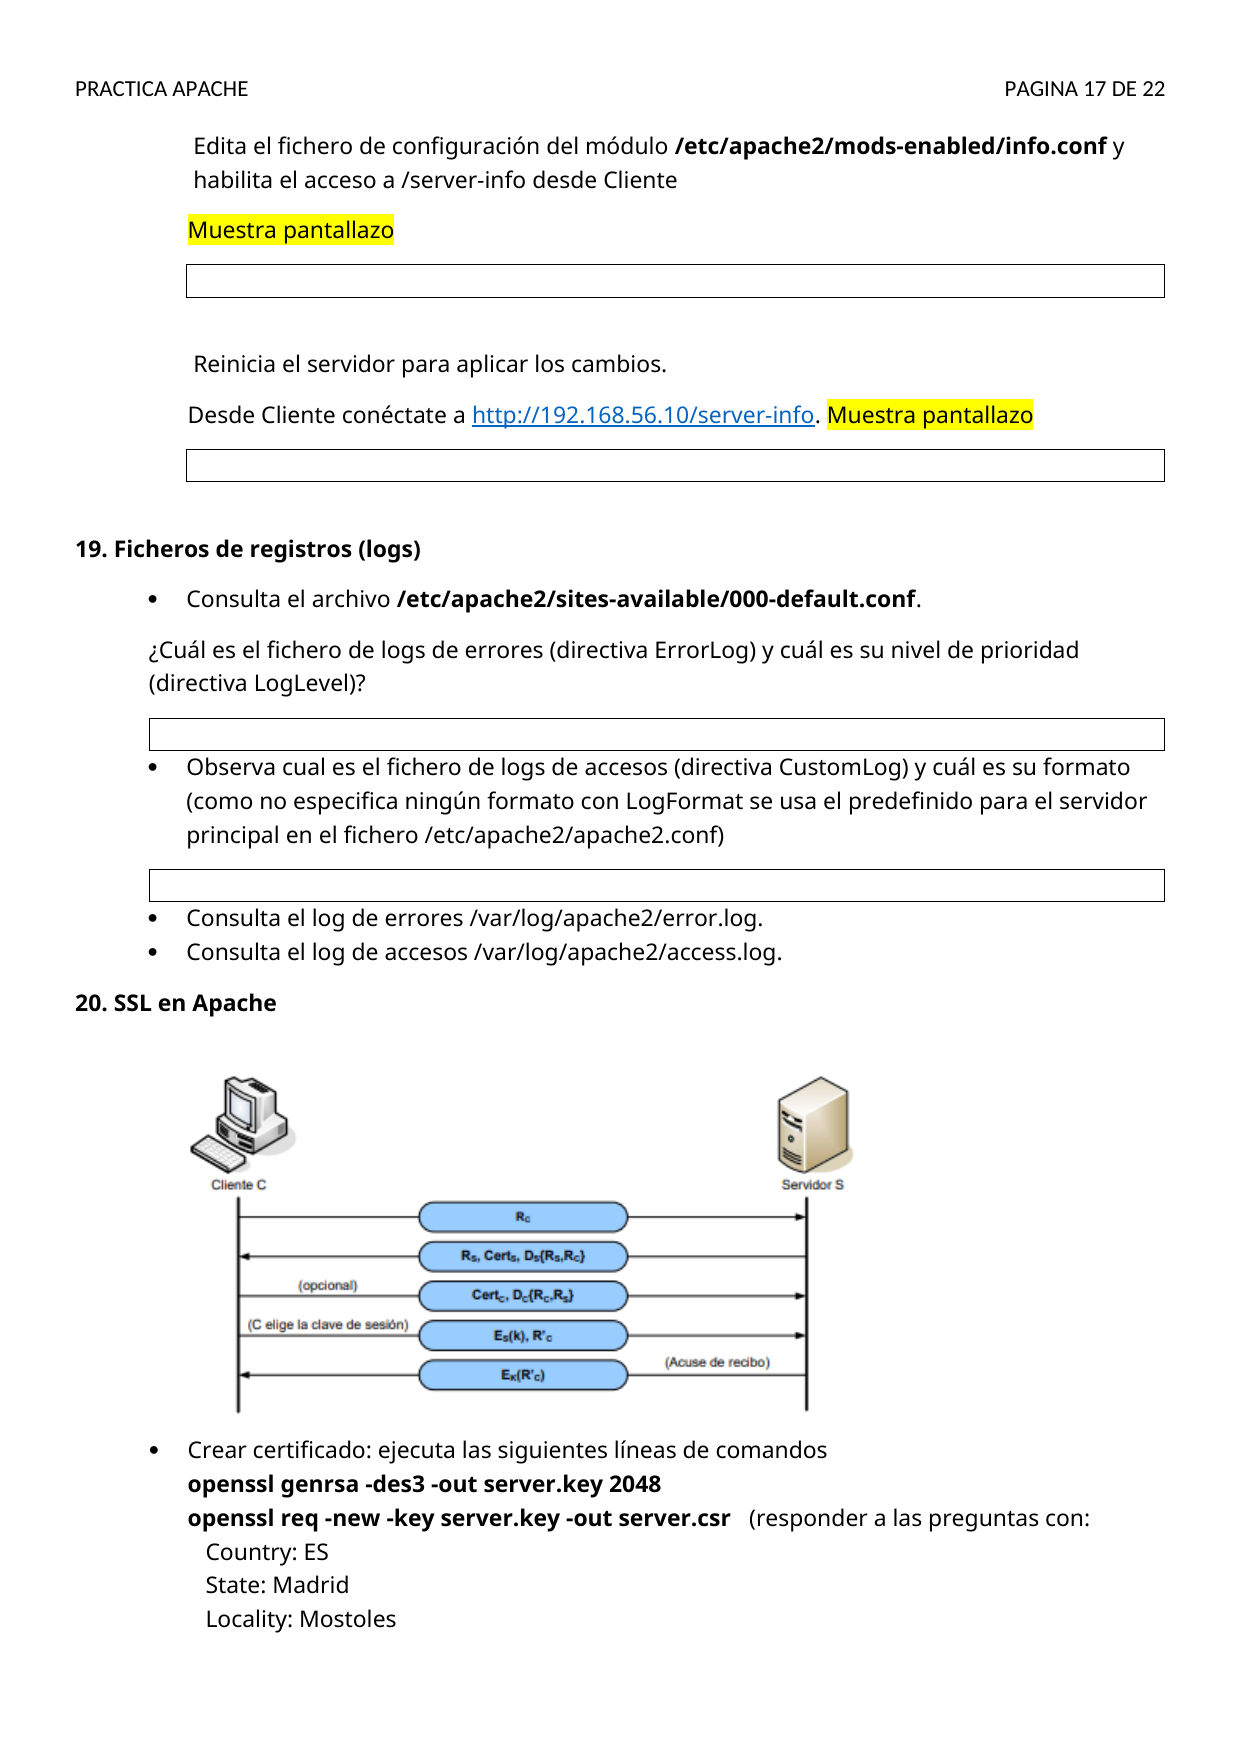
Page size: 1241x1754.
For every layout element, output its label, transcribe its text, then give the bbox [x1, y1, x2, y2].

list Crear certificado: ejecuta las siguientes líneas de comandos [150, 1434, 1165, 1466]
list Observa cual es el fichero de logs de accesos (directiva CustomLog) y cuál es su formato (como no especifica ningún formato con LogFormat se usa el predefinido para el servidor principal en el fichero /etc/apache2/apache2.conf) [149, 751, 1165, 850]
text 19. Ficheros de registros (logs) [75, 533, 1165, 564]
table_header [150, 719, 1164, 750]
list Country: ES [187, 1536, 1165, 1567]
list openssl genrsa -des3 -out server.key 2048 [187, 1468, 1165, 1499]
list Consulta el log de errores /var/log/apache2/error.log. [149, 902, 1165, 933]
list Locality: Mostoles [187, 1603, 1165, 1634]
text Reinicia el servidor para aplicar los cambios. [193, 348, 1165, 379]
text ¿Cuál es el fichero de logs de errores (directiva ErrorLog) y cuál es su nivel de prioridad (directiva LogLevel)? [149, 633, 1165, 698]
picture [150, 1036, 876, 1433]
list State: Madrid [187, 1569, 1165, 1601]
table_header [187, 265, 1164, 297]
text 20. SSL en Apache [75, 986, 1165, 1018]
text Edita el fichero de configuración del módulo /etc/apache2/mods-enabled/info.conf y habilita el acceso a /server-info desde Cliente [193, 130, 1165, 195]
list Consulta el log de accesos /var/log/apache2/access.log. [149, 936, 1165, 967]
list Consulta el archivo /etc/apache2/sites-available/000-default.conf. [149, 583, 1165, 614]
text Desde Cliente conéctate a http://192.168.56.10/server-info. Muestra pantallazo [187, 398, 1165, 430]
text Muestra pantallazo [187, 214, 1165, 245]
list openssl req -new -key server.key -out server.csr (responder a las preguntas con: [187, 1502, 1165, 1533]
table_header [187, 450, 1164, 481]
table_header [150, 870, 1164, 901]
